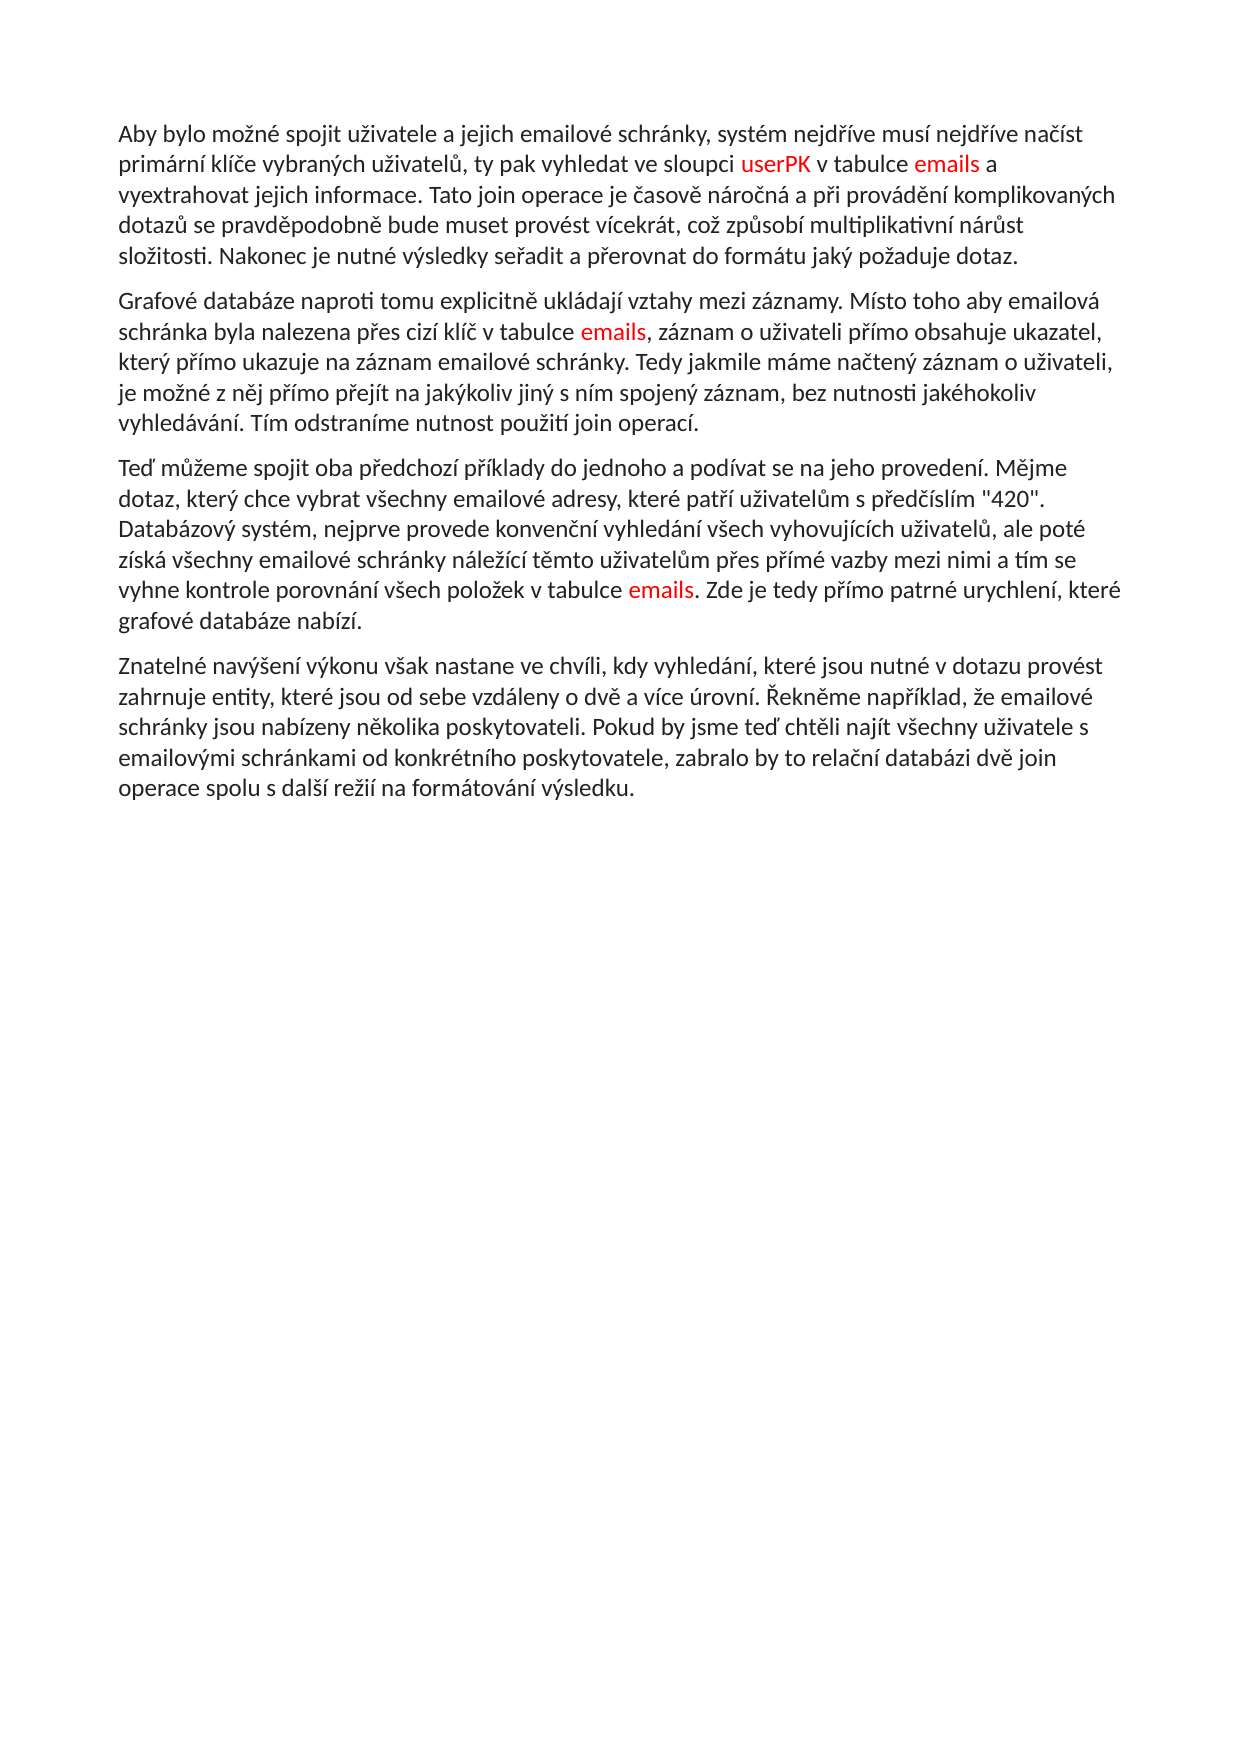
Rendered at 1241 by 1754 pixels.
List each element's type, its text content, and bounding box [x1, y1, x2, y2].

text Grafové databáze naproti tomu explicitně ukládají vztahy mezi záznamy. Místo toho aby emailová schránka byla nalezena přes cizí klíč v tabulce emails, záznam o uživateli přímo obsahuje ukazatel, který přímo ukazuje na záznam emailové schránky. Tedy jakmile máme načtený záznam o uživateli, je možné z něj přímo přejít na jakýkoliv jiný s ním spojený záznam, bez nutnosti jakéhokoliv vyhledávání. Tím odstraníme nutnost použití join operací. [118, 285, 1122, 438]
text Aby bylo možné spojit uživatele a jejich emailové schránky, systém nejdříve musí nejdříve načíst primární klíče vybraných uživatelů, ty pak vyhledat ve sloupci userPK v tabulce emails a vyextrahovat jejich informace. Tato join operace je časově náročná a při provádění komplikovaných dotazů se pravděpodobně bude muset provést vícekrát, což způsobí multiplikativní nárůst složitosti. Nakonec je nutné výsledky seřadit a přerovnat do formátu jaký požaduje dotaz. [118, 118, 1122, 271]
text Znatelné navýšení výkonu však nastane ve chvíli, kdy vyhledání, které jsou nutné v dotazu provést zahrnuje entity, které jsou od sebe vzdáleny o dvě a více úrovní. Řekněme například, že emailové schránky jsou nabízeny několika poskytovateli. Pokud by jsme teď chtěli najít všechny uživatele s emailovými schránkami od konkrétního poskytovatele, zabralo by to relační databázi dvě join operace spolu s další režií na formátování výsledku. [118, 650, 1122, 803]
text Teď můžeme spojit oba předchozí příklady do jednoho a podívat se na jeho provedení. Mějme dotaz, který chce vybrat všechny emailové adresy, které patří uživatelům s předčíslím "420". Databázový systém, nejprve provede konvenční vyhledání všech vyhovujících uživatelů, ale poté získá všechny emailové schránky náležící těmto uživatelům přes přímé vazby mezi nimi a tím se vyhne kontrole porovnání všech položek v tabulce emails. Zde je tedy přímo patrné urychlení, které grafové databáze nabízí. [118, 452, 1122, 636]
